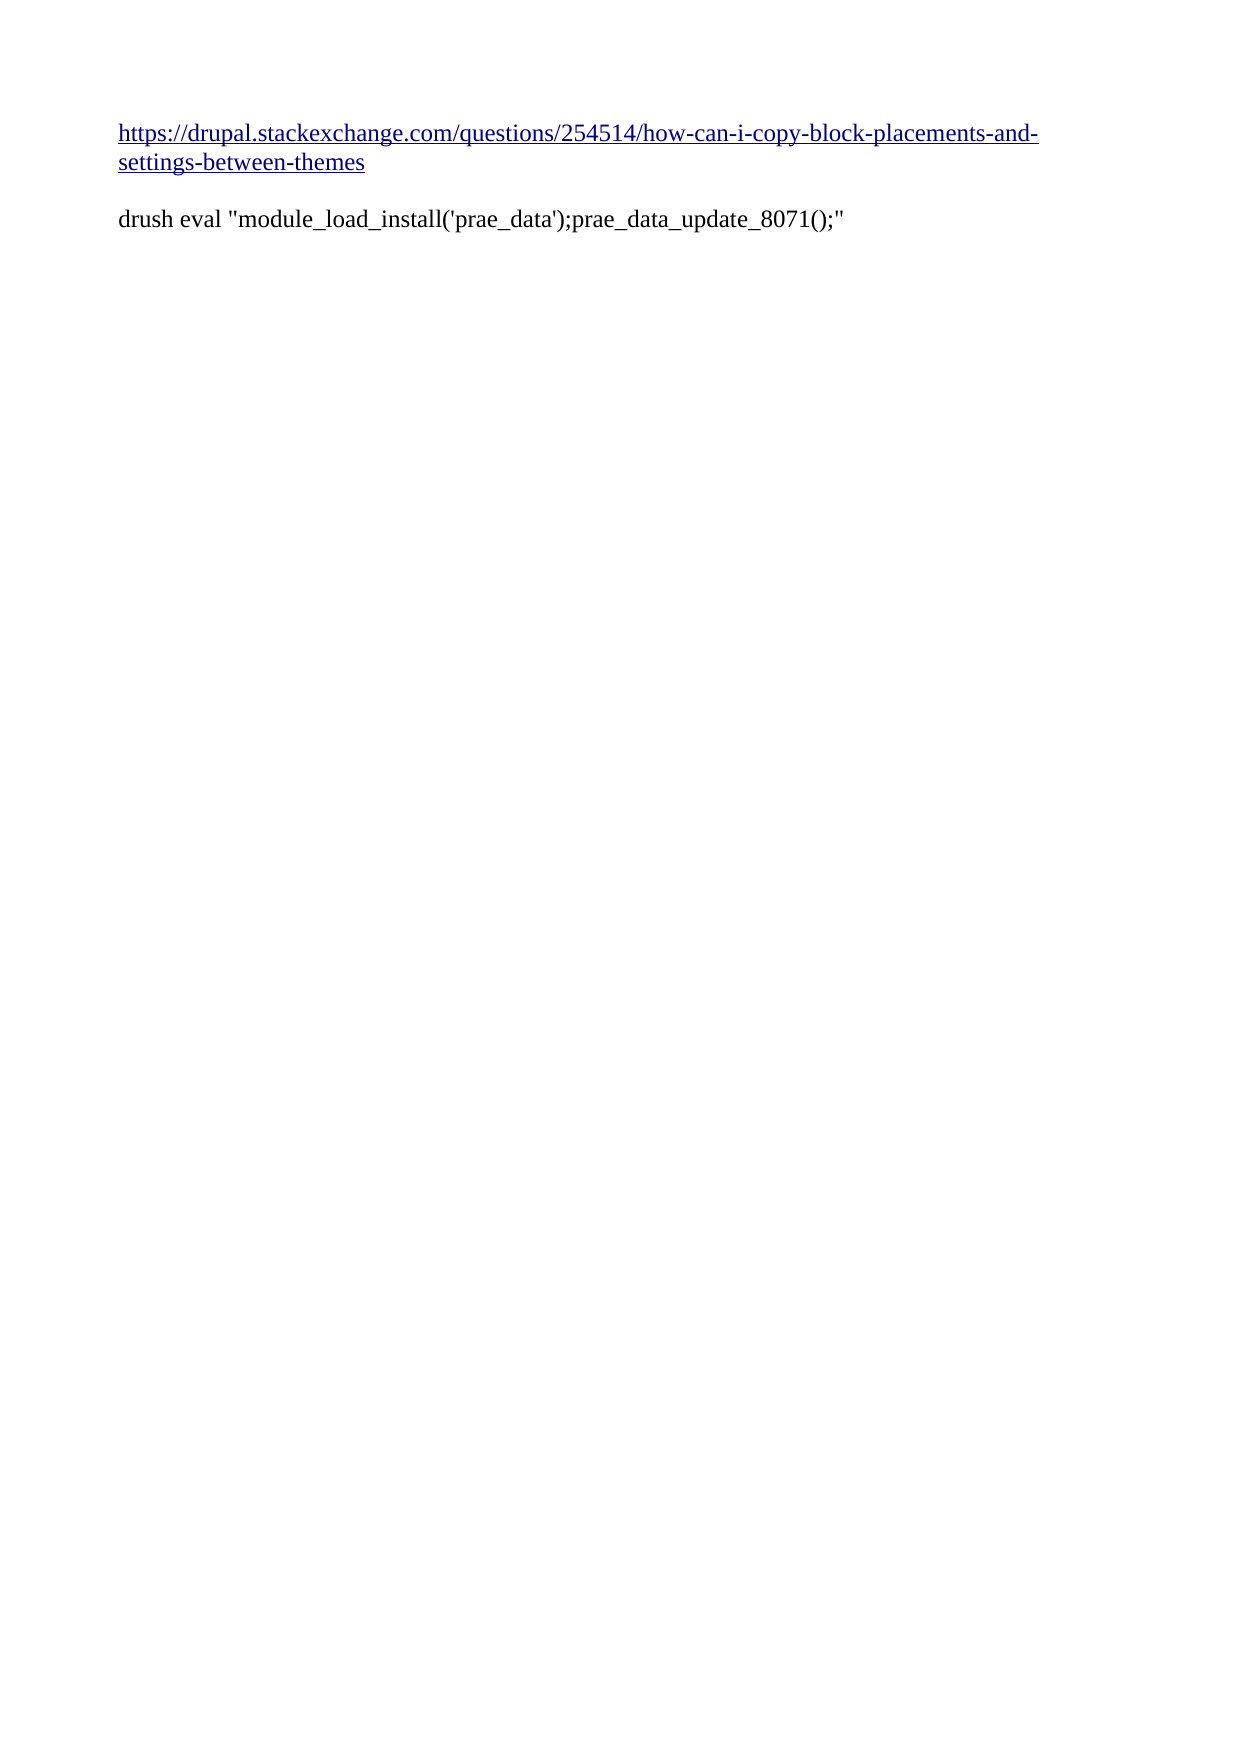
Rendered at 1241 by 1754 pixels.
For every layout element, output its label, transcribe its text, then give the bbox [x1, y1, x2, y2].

text drush eval "module_load_install('prae_data');prae_data_update_8071();" [118, 204, 1122, 233]
text https://drupal.stackexchange.com/questions/254514/how-can-i-copy-block-placements-and-settings-between-themes [118, 118, 1122, 176]
